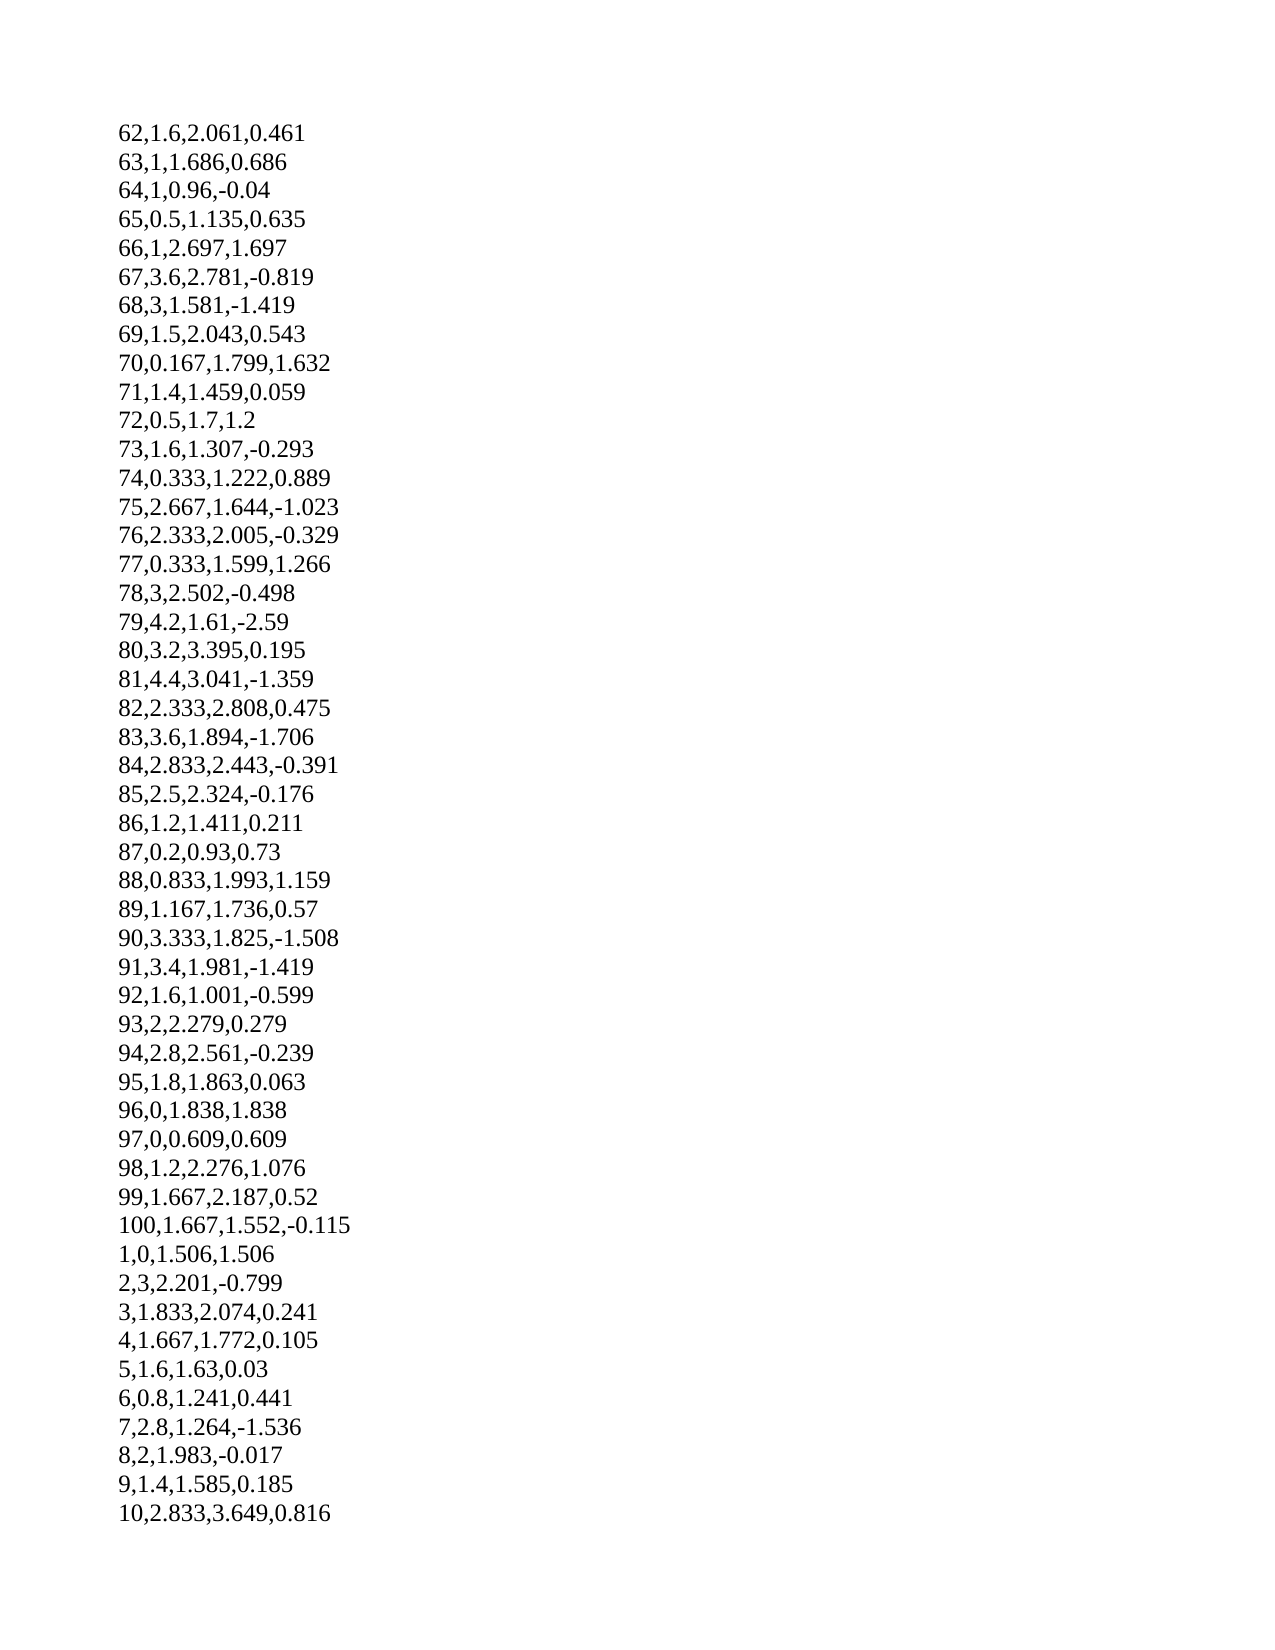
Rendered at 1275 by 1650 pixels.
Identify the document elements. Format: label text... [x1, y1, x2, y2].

text 98,1.2,2.276,1.076 [118, 1153, 1157, 1182]
text 86,1.2,1.411,0.211 [118, 808, 1157, 837]
text 99,1.667,2.187,0.52 [118, 1182, 1157, 1211]
text 9,1.4,1.585,0.185 [118, 1469, 1157, 1498]
text 96,0,1.838,1.838 [118, 1096, 1157, 1124]
text 82,2.333,2.808,0.475 [118, 693, 1157, 722]
text 1,0,1.506,1.506 [118, 1239, 1157, 1268]
text 91,3.4,1.981,-1.419 [118, 952, 1157, 981]
text 89,1.167,1.736,0.57 [118, 894, 1157, 923]
text 77,0.333,1.599,1.266 [118, 549, 1157, 578]
text 97,0,0.609,0.609 [118, 1124, 1157, 1153]
text 72,0.5,1.7,1.2 [118, 406, 1157, 434]
text 5,1.6,1.63,0.03 [118, 1354, 1157, 1383]
text 71,1.4,1.459,0.059 [118, 377, 1157, 406]
text 64,1,0.96,-0.04 [118, 176, 1157, 204]
text 8,2,1.983,-0.017 [118, 1441, 1157, 1469]
text 73,1.6,1.307,-0.293 [118, 434, 1157, 463]
text 88,0.833,1.993,1.159 [118, 866, 1157, 894]
text 95,1.8,1.863,0.063 [118, 1067, 1157, 1096]
text 68,3,1.581,-1.419 [118, 291, 1157, 319]
text 69,1.5,2.043,0.543 [118, 319, 1157, 348]
text 81,4.4,3.041,-1.359 [118, 664, 1157, 693]
text 85,2.5,2.324,-0.176 [118, 779, 1157, 808]
text 79,4.2,1.61,-2.59 [118, 607, 1157, 636]
text 6,0.8,1.241,0.441 [118, 1383, 1157, 1412]
text 87,0.2,0.93,0.73 [118, 837, 1157, 866]
text 75,2.667,1.644,-1.023 [118, 492, 1157, 521]
text 78,3,2.502,-0.498 [118, 578, 1157, 607]
text 74,0.333,1.222,0.889 [118, 463, 1157, 492]
text 100,1.667,1.552,-0.115 [118, 1211, 1157, 1239]
text 67,3.6,2.781,-0.819 [118, 262, 1157, 291]
text 4,1.667,1.772,0.105 [118, 1326, 1157, 1354]
text 63,1,1.686,0.686 [118, 147, 1157, 176]
text 2,3,2.201,-0.799 [118, 1268, 1157, 1297]
text 94,2.8,2.561,-0.239 [118, 1038, 1157, 1067]
text 65,0.5,1.135,0.635 [118, 204, 1157, 233]
text 84,2.833,2.443,-0.391 [118, 751, 1157, 779]
text 62,1.6,2.061,0.461 [118, 118, 1157, 147]
text 80,3.2,3.395,0.195 [118, 636, 1157, 664]
text 70,0.167,1.799,1.632 [118, 348, 1157, 377]
text 10,2.833,3.649,0.816 [118, 1498, 1157, 1527]
text 90,3.333,1.825,-1.508 [118, 923, 1157, 952]
text 3,1.833,2.074,0.241 [118, 1297, 1157, 1326]
text 7,2.8,1.264,-1.536 [118, 1412, 1157, 1441]
text 76,2.333,2.005,-0.329 [118, 521, 1157, 549]
text 66,1,2.697,1.697 [118, 233, 1157, 262]
text 83,3.6,1.894,-1.706 [118, 722, 1157, 751]
text 93,2,2.279,0.279 [118, 1009, 1157, 1038]
text 92,1.6,1.001,-0.599 [118, 981, 1157, 1009]
